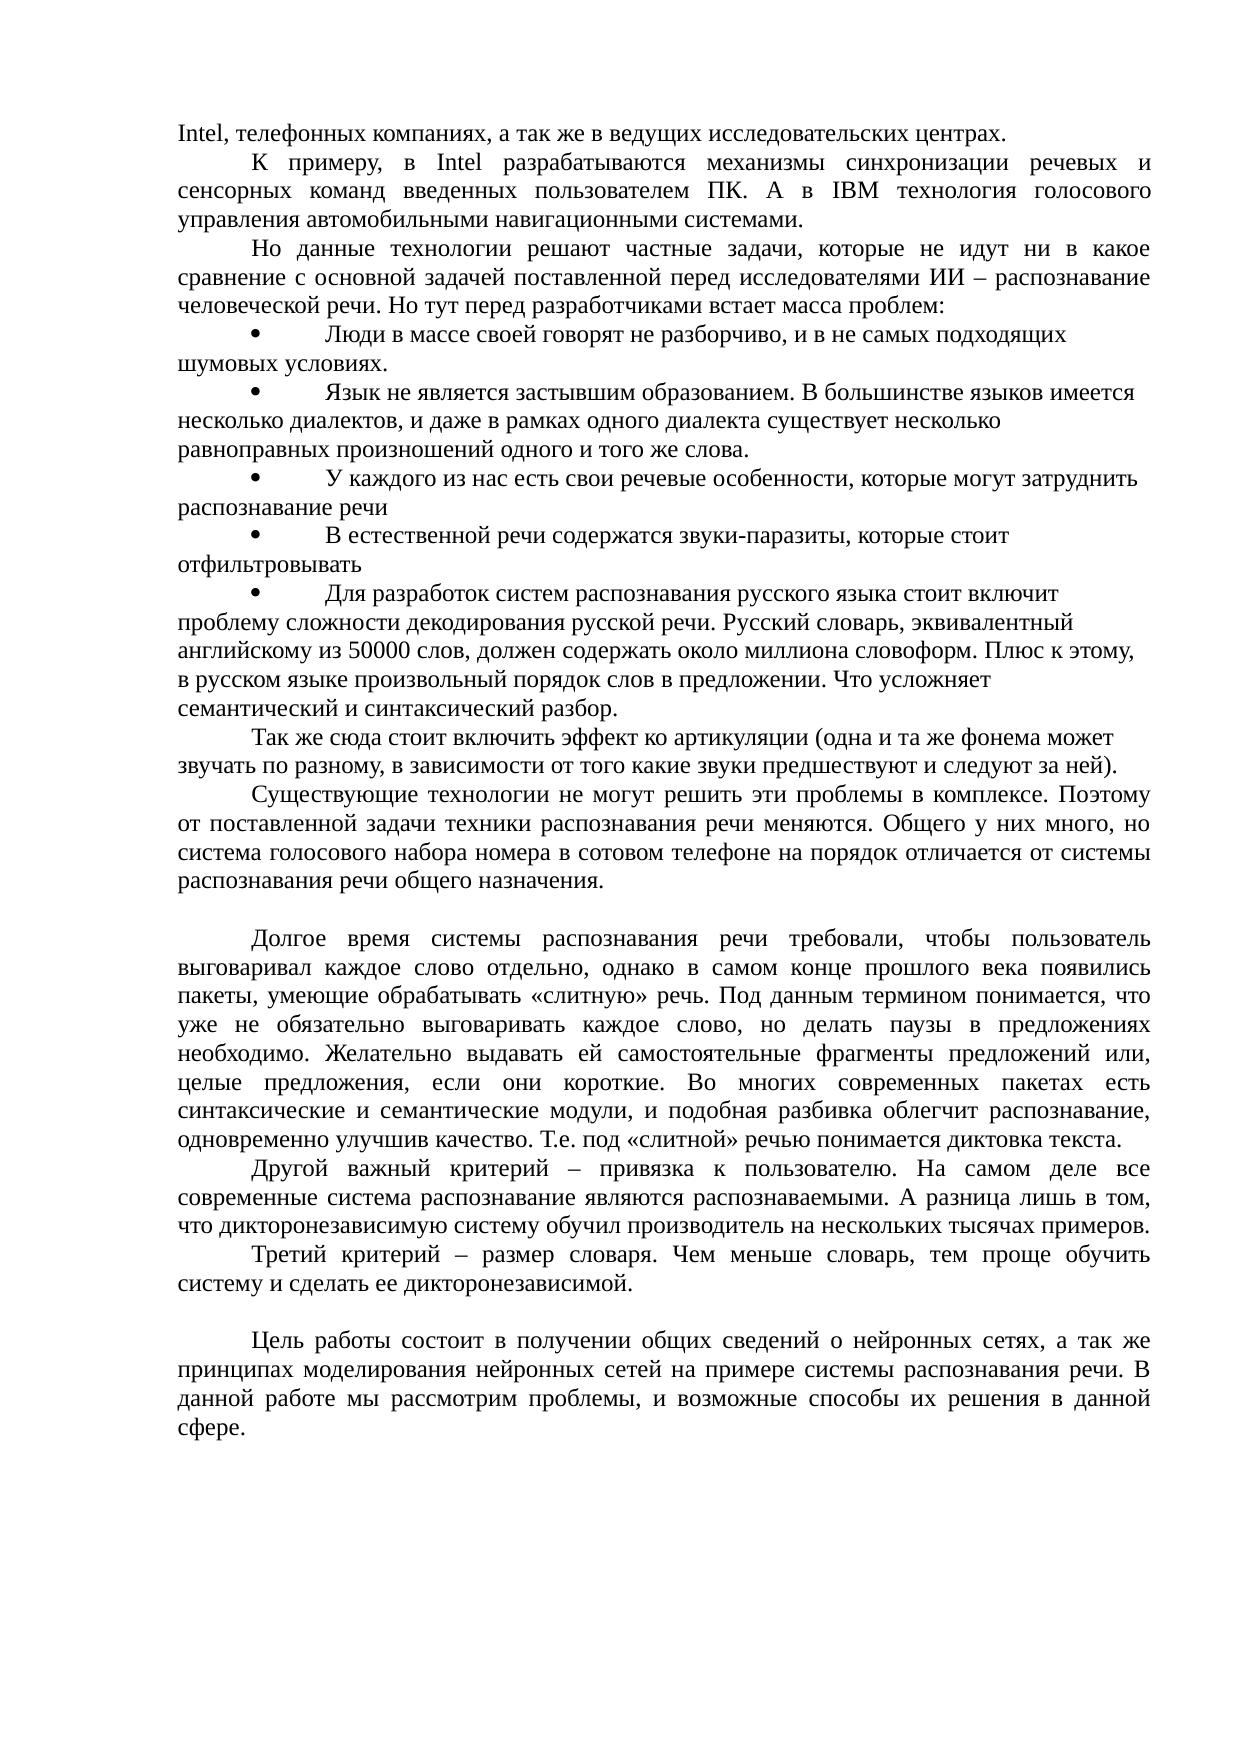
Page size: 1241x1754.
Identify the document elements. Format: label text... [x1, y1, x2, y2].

text Но данные технологии решают частные задачи, которые не идут ни в какое сравнение с основной задачей поставленной перед исследователями ИИ – распознавание человеческой речи. Но тут перед разработчиками встает масса проблем: [177, 233, 1152, 319]
text Intel, телефонных компаниях, а так же в ведущих исследовательских центрах. [177, 118, 1152, 147]
text Так же сюда стоит включить эффект ко артикуляции (одна и та же фонема может звучать по разному, в зависимости от того какие звуки предшествуют и следуют за ней). [177, 722, 1152, 779]
text К примеру, в Intel разрабатываются механизмы синхронизации речевых и сенсорных команд введенных пользователем ПК. А в IBM технология голосового управления автомобильными навигационными системами. [177, 147, 1152, 233]
text Долгое время системы распознавания речи требовали, чтобы пользователь выговаривал каждое слово отдельно, однако в самом конце прошлого века появились пакеты, умеющие обрабатывать «слитную» речь. Под данным термином понимается, что уже не обязательно выговаривать каждое слово, но делать паузы в предложениях необходимо. Желательно выдавать ей самостоятельные фрагменты предложений или, целые предложения, если они короткие. Во многих современных пакетах есть синтаксические и семантические модули, и подобная разбивка облегчит распознавание, одновременно улучшив качество. Т.е. под «слитной» речью понимается диктовка текста. [177, 923, 1152, 1153]
text Существующие технологии не могут решить эти проблемы в комплексе. Поэтому от поставленной задачи техники распознавания речи меняются. Общего у них много, но система голосового набора номера в сотовом телефоне на порядок отличается от системы распознавания речи общего назначения. [177, 779, 1152, 894]
list Люди в массе своей говорят не разборчиво, и в не самых подходящих шумовых условиях. [177, 319, 1152, 377]
text Третий критерий – размер словаря. Чем меньше словарь, тем проще обучить систему и сделать ее дикторонезависимой. [177, 1239, 1152, 1297]
text Другой важный критерий – привязка к пользователю. На самом деле все современные система распознавание являются распознаваемыми. А разница лишь в том, что дикторонезависимую систему обучил производитель на нескольких тысячах примеров. [177, 1153, 1152, 1239]
list У каждого из нас есть свои речевые особенности, которые могут затруднить распознавание речи [177, 463, 1152, 521]
list Язык не является застывшим образованием. В большинстве языков имеется несколько диалектов, и даже в рамках одного диалекта существует несколько равноправных произношений одного и того же слова. [177, 377, 1152, 463]
list Для разработок систем распознавания русского языка стоит включит проблему сложности декодирования русской речи. Русский словарь, эквивалентный английскому из 50000 слов, должен содержать около миллиона словоформ. Плюс к этому, в русском языке произвольный порядок слов в предложении. Что усложняет семантический и синтаксический разбор. [177, 578, 1152, 722]
list В естественной речи содержатся звуки-паразиты, которые стоит отфильтровывать [177, 521, 1152, 578]
text Цель работы состоит в получении общих сведений о нейронных сетях, а так же принципах моделирования нейронных сетей на примере системы распознавания речи. В данной работе мы рассмотрим проблемы, и возможные способы их решения в данной сфере. [177, 1326, 1152, 1441]
